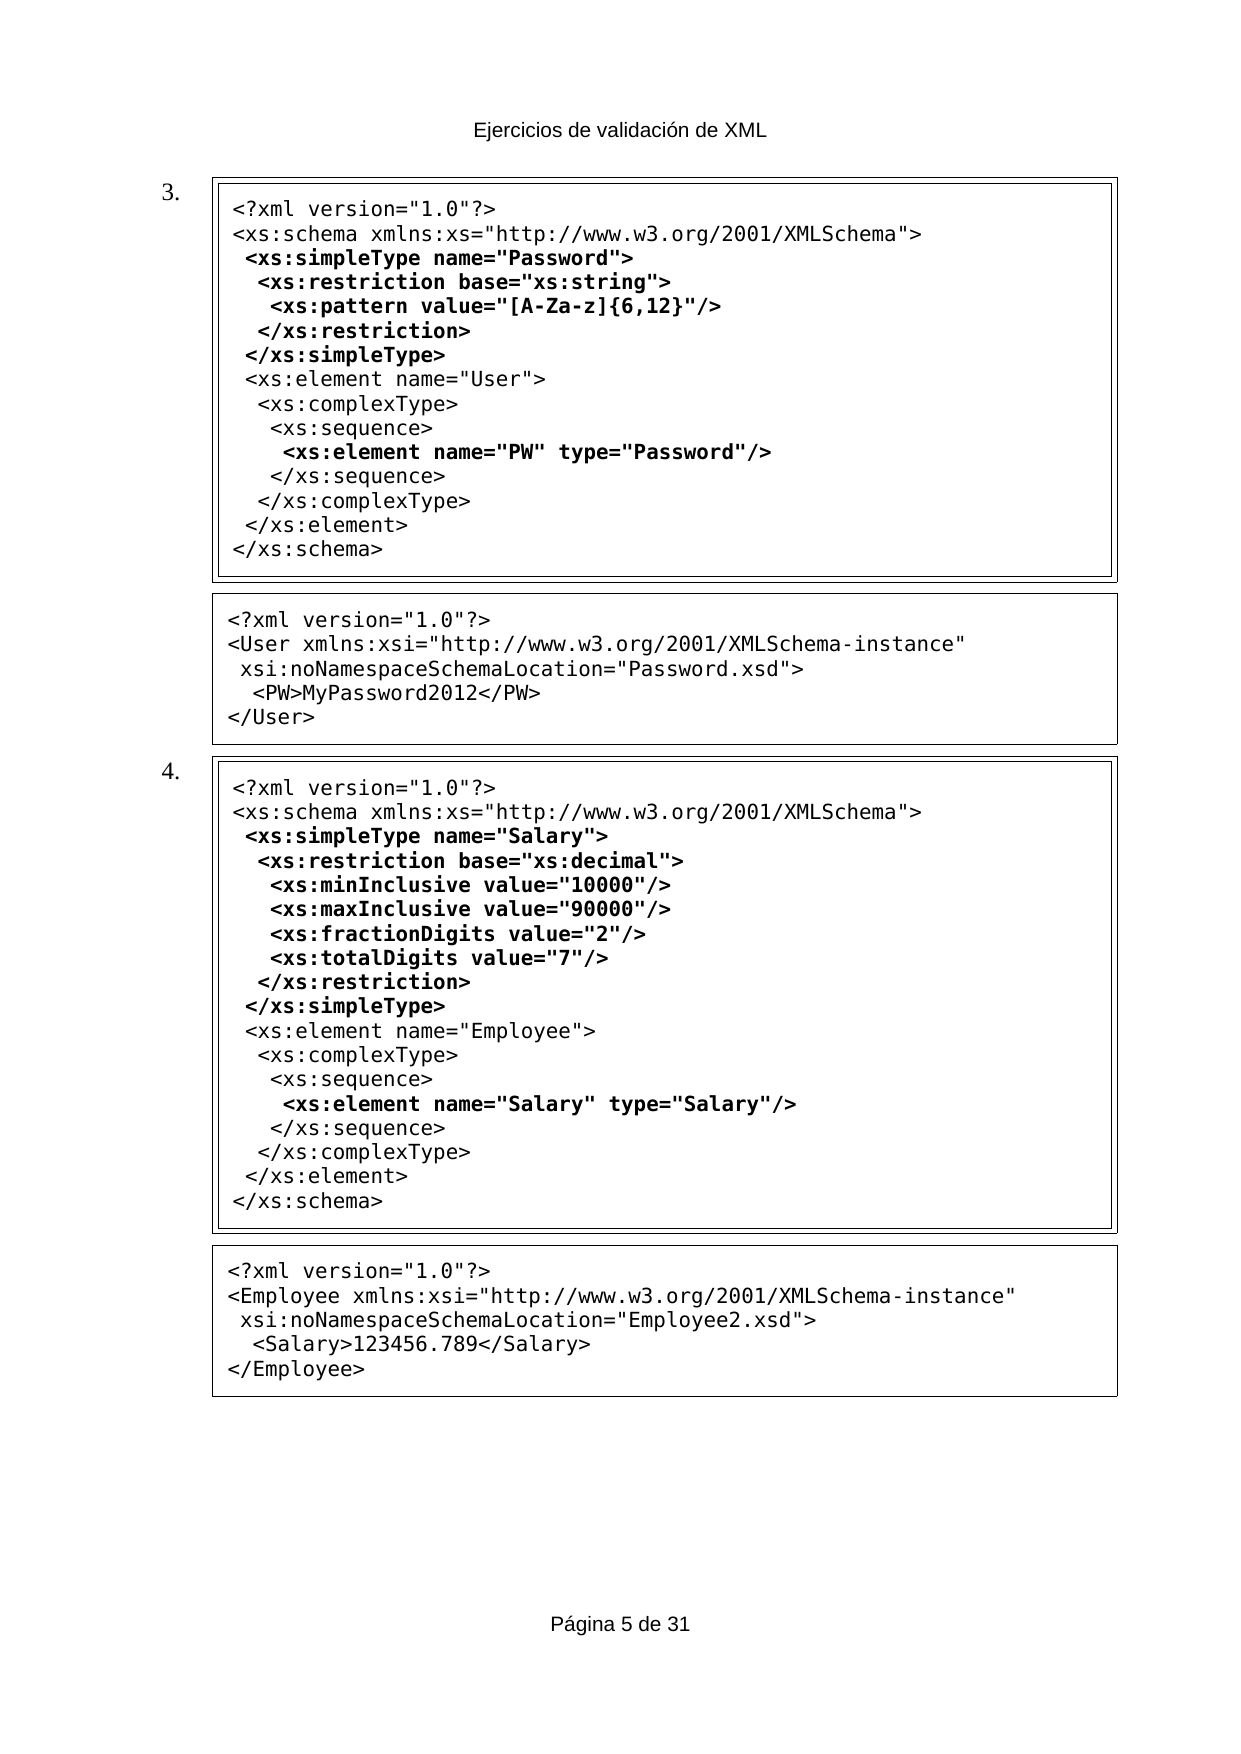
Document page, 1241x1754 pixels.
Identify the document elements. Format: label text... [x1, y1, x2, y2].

table_cell [118, 750, 207, 1239]
table_cell <?xml version="1.0"?> <xs:schema xmlns:xs="http://www.w3.org/2001/XMLSchema"> <xs:simpleType name="Salary"> <xs:restriction base="xs:decimal"> <xs:minInclusive value="10000"/> <xs:maxInclusive value="90000"/> <xs:fractionDigits value="2"/> <xs:totalDigits value="7"/> </xs:restriction> </xs:simpleType> <xs:element name="Employee"> <xs:complexType> <xs:sequence> <xs:element name="Salary" type="Salary"/> </xs:sequence> </xs:complexType> </xs:element> </xs:schema> [207, 750, 1123, 1239]
table_cell <?xml version="1.0"?> <User xmlns:xsi="http://www.w3.org/2001/XMLSchema-instance" xsi:noNamespaceSchemaLocation="Password.xsd"> <PW>MyPassword2012</PW> </User> [207, 588, 1123, 750]
table_cell <?xml version="1.0"?> <Employee xmlns:xsi="http://www.w3.org/2001/XMLSchema-instance" xsi:noNamespaceSchemaLocation="Employee2.xsd"> <Salary>123456.789</Salary> </Employee> [207, 1239, 1123, 1401]
table_cell <?xml version="1.0"?> <xs:schema xmlns:xs="http://www.w3.org/2001/XMLSchema"> <xs:simpleType name="Password"> <xs:restriction base="xs:string"> <xs:pattern value="[A-Za-z]{6,12}"/> </xs:restriction> </xs:simpleType> <xs:element name="User"> <xs:complexType> <xs:sequence> <xs:element name="PW" type="Password"/> </xs:sequence> </xs:complexType> </xs:element> </xs:schema> [207, 172, 1123, 587]
table_cell [118, 172, 207, 587]
table_cell [118, 588, 207, 750]
table_cell [118, 1239, 207, 1401]
